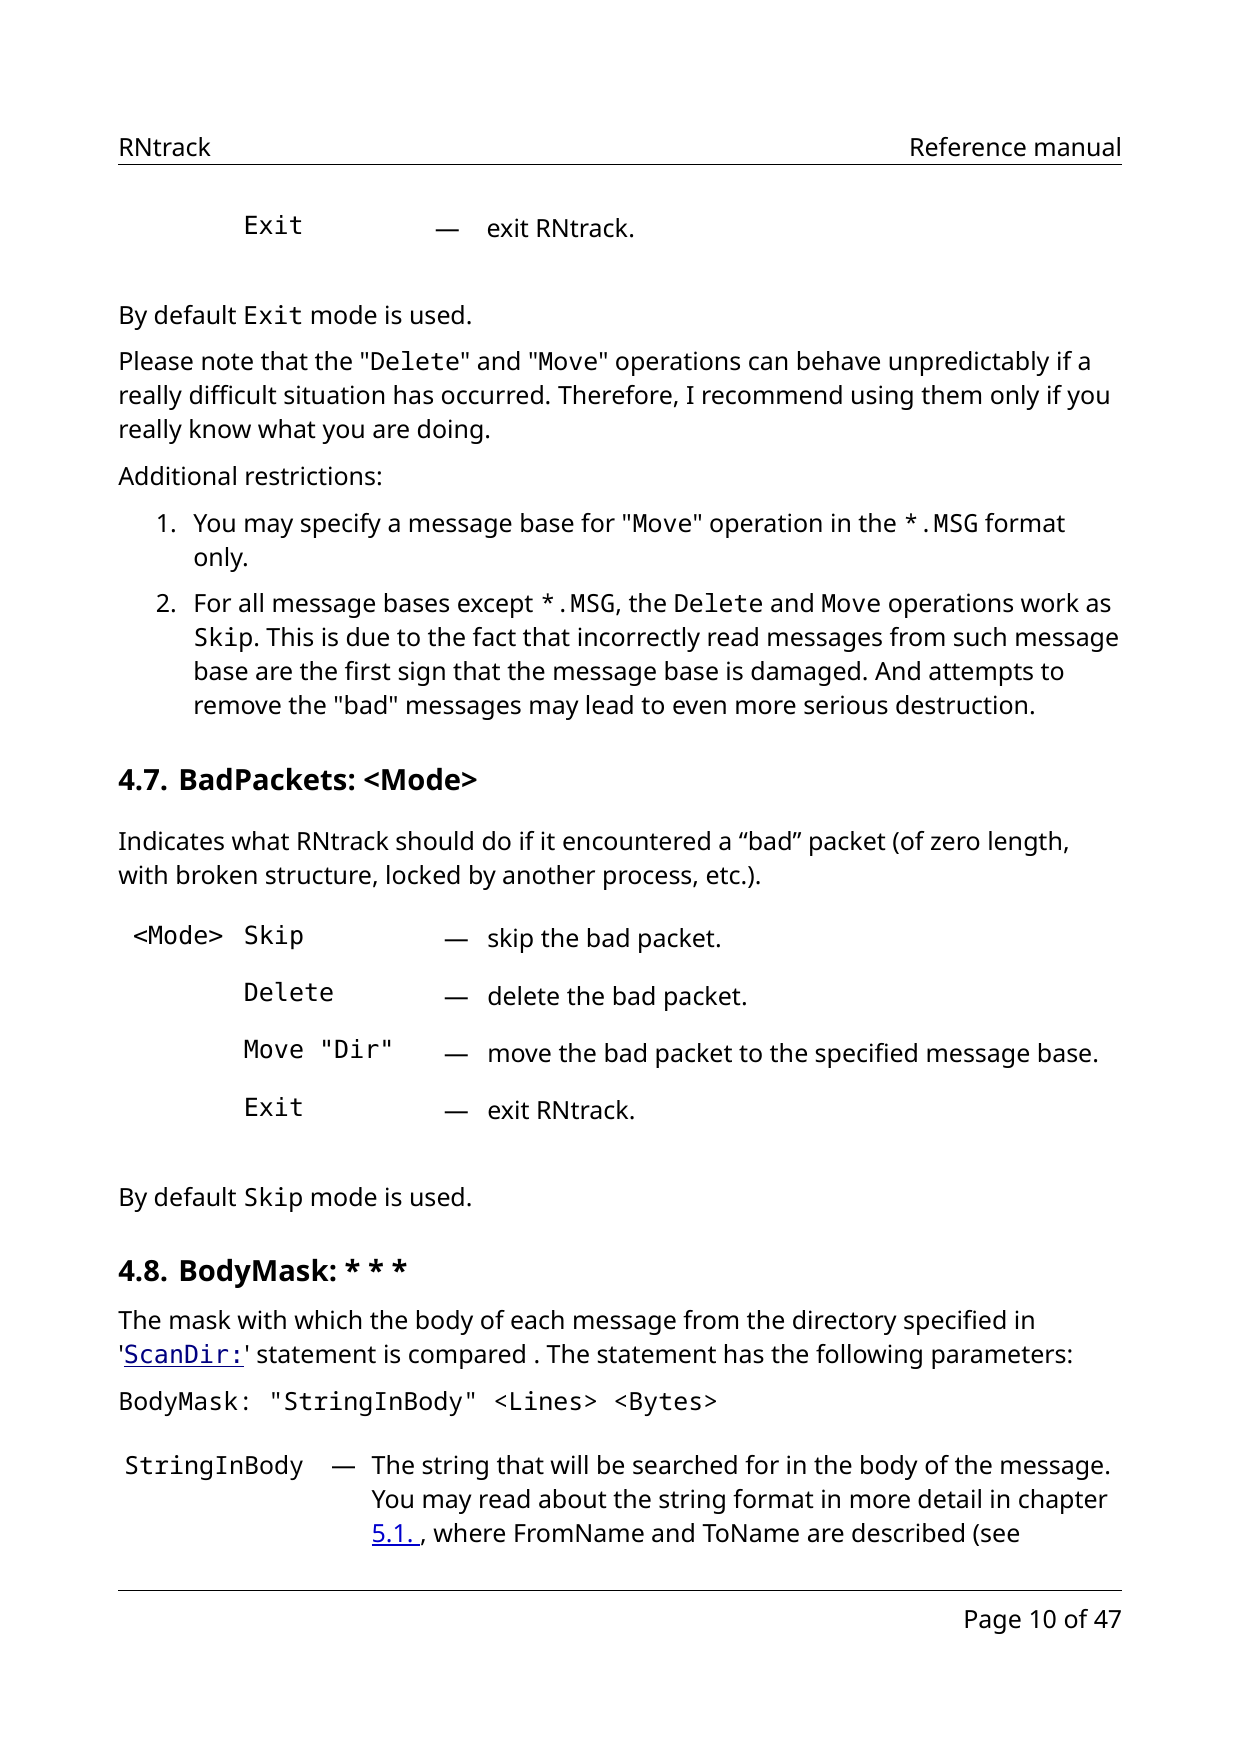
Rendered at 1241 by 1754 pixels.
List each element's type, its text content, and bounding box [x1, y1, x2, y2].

table_cell move the bad packet to the specified message base. [481, 1018, 1122, 1075]
table_cell exit RNtrack. [481, 194, 1122, 251]
subtitle BodyMask: * * * [118, 1251, 1122, 1290]
table_cell — [431, 1018, 481, 1075]
subtitle BadPackets: <Mode> [118, 759, 1122, 799]
table_cell exit RNtrack. [481, 1075, 1122, 1133]
text The mask with which the body of each message from the directory specified in 'ScanDir:' statement is compared . The statement has the following parameters: [118, 1303, 1122, 1371]
table_cell [120, 194, 237, 251]
list You may specify a message base for "Move" operation in the *.MSG format only. [156, 505, 1122, 573]
table_header Skip [238, 904, 431, 961]
list For all message bases except *.MSG, the Delete and Move operations work as Skip. This is due to the fact that incorrectly read messages from such message base are the first sign that the message base is damaged. And attempts to remove the "bad" messages may lead to even more serious destruction. [156, 586, 1122, 722]
table_cell — [431, 1075, 481, 1133]
text BodyMask: "StringInBody" <Lines> <Bytes> [118, 1383, 1122, 1418]
table_cell [118, 961, 238, 1018]
table_header The string that will be searched for in the body of the message. You may read about the string format in more detail in chapter 5.1, where FromName and ToName are described (see [366, 1430, 1122, 1556]
table_header StringInBody [118, 1430, 325, 1556]
text Indicates what RNtrack should do if it encountered a “bad” packet (of zero length, with broken structure, locked by another process, etc.). [118, 823, 1122, 892]
table_cell delete the bad packet. [481, 961, 1122, 1018]
table_cell Exit [238, 1075, 431, 1133]
table_cell Delete [238, 961, 431, 1018]
table_cell Move "Dir" [238, 1018, 431, 1075]
table_cell — [431, 961, 481, 1018]
table_header — [325, 1430, 366, 1556]
table_header — [431, 904, 481, 961]
table_header <Mode> [118, 904, 238, 961]
text Please note that the "Delete" and "Move" operations can behave unpredictably if a really difficult situation has occurred. Therefore, I recommend using them only if you really know what you are doing. [118, 344, 1122, 446]
text By default Skip mode is used. [118, 1179, 1122, 1213]
text By default Exit mode is used. [118, 297, 1122, 331]
table_cell — [414, 194, 481, 251]
table_cell [118, 1018, 238, 1075]
table_header skip the bad packet. [481, 904, 1122, 961]
table_cell Exit [238, 194, 413, 251]
table_cell [118, 1075, 238, 1133]
text Additional restrictions: [118, 459, 1122, 493]
